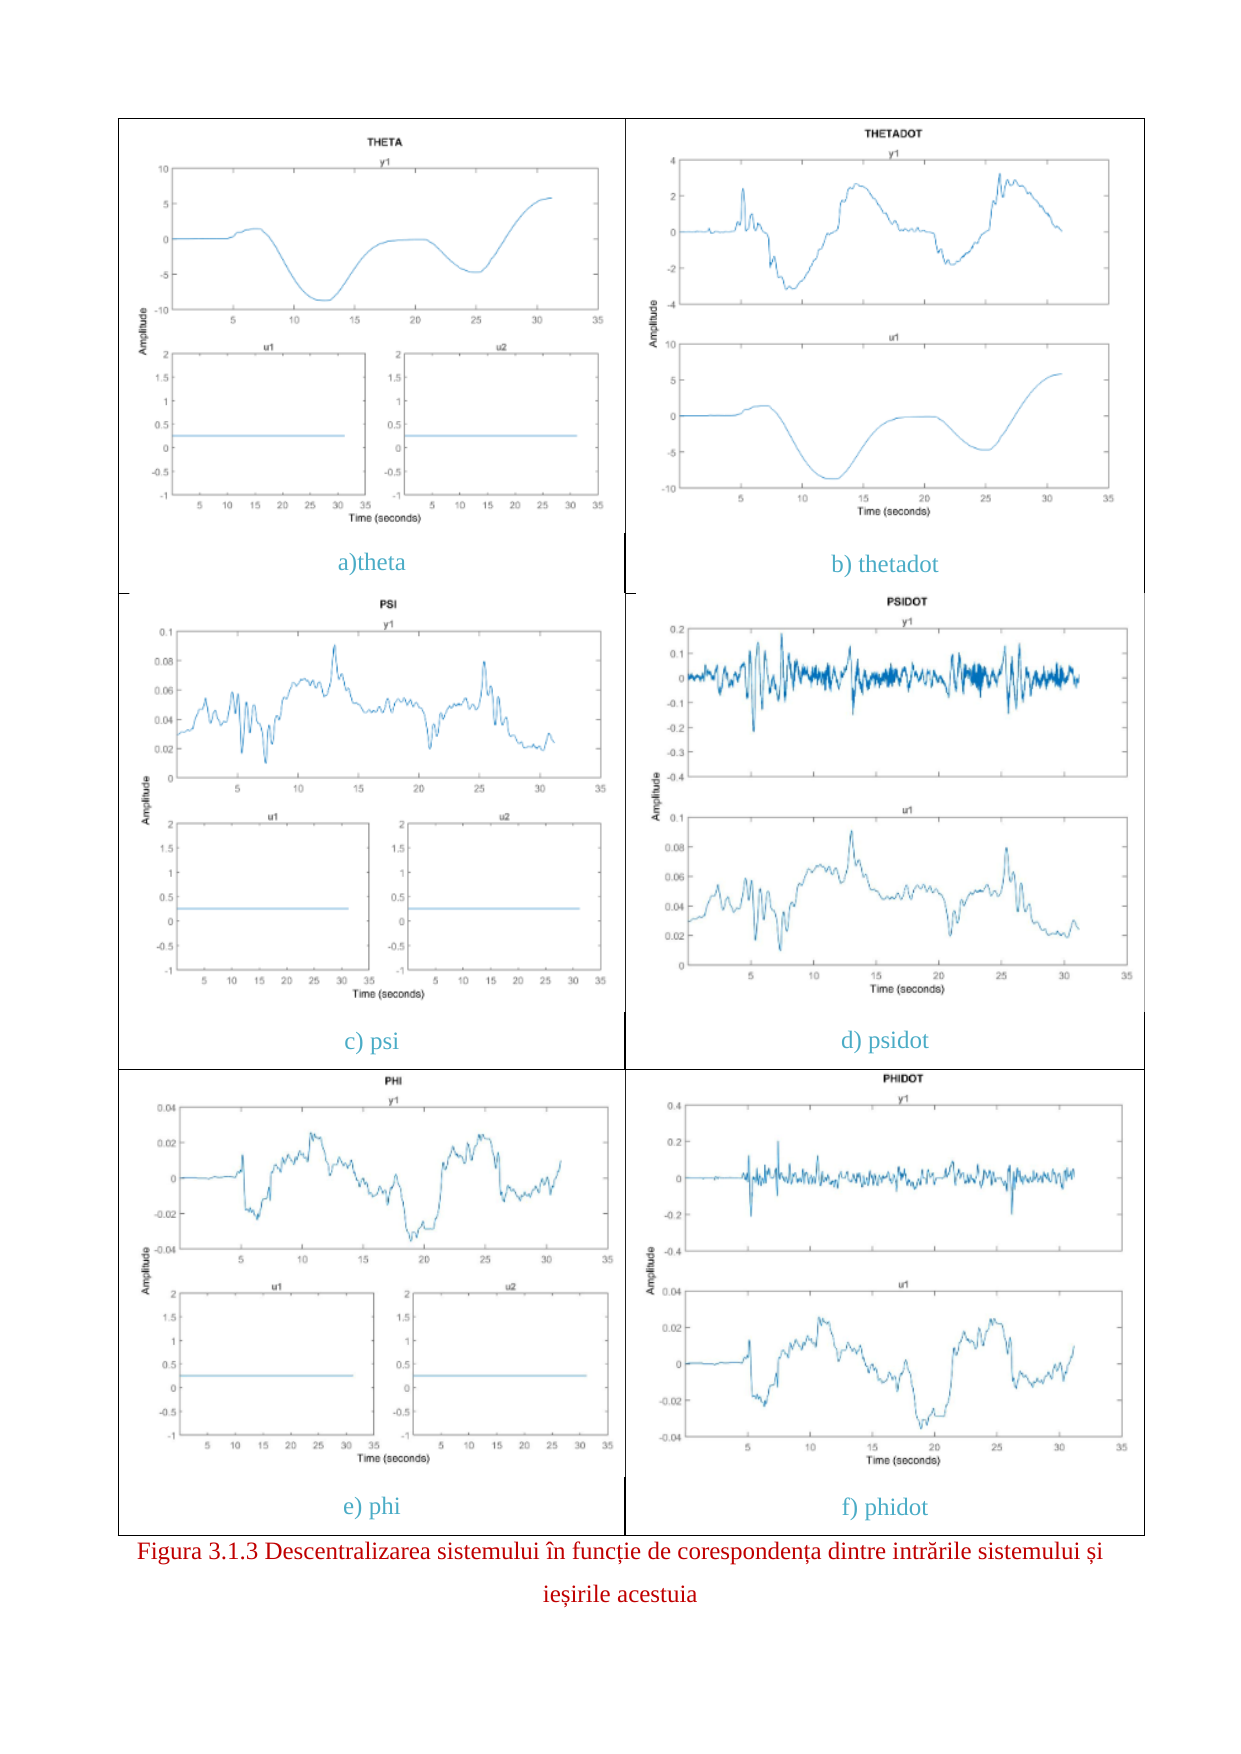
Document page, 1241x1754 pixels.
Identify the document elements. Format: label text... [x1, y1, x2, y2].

text Figura 3.1.3 Descentralizarea sistemului în funcție de corespondența dintre intrările sistemului și ieșirile acestuia [118, 1536, 1122, 1608]
table_header a)theta [119, 119, 624, 592]
table_cell e) phi [119, 1070, 624, 1535]
table_cell f) phidot [626, 1070, 1144, 1535]
table_cell d) psidot [626, 594, 1144, 1069]
table_cell c) psi [119, 594, 624, 1069]
table_header b) thetadot [626, 119, 1144, 592]
